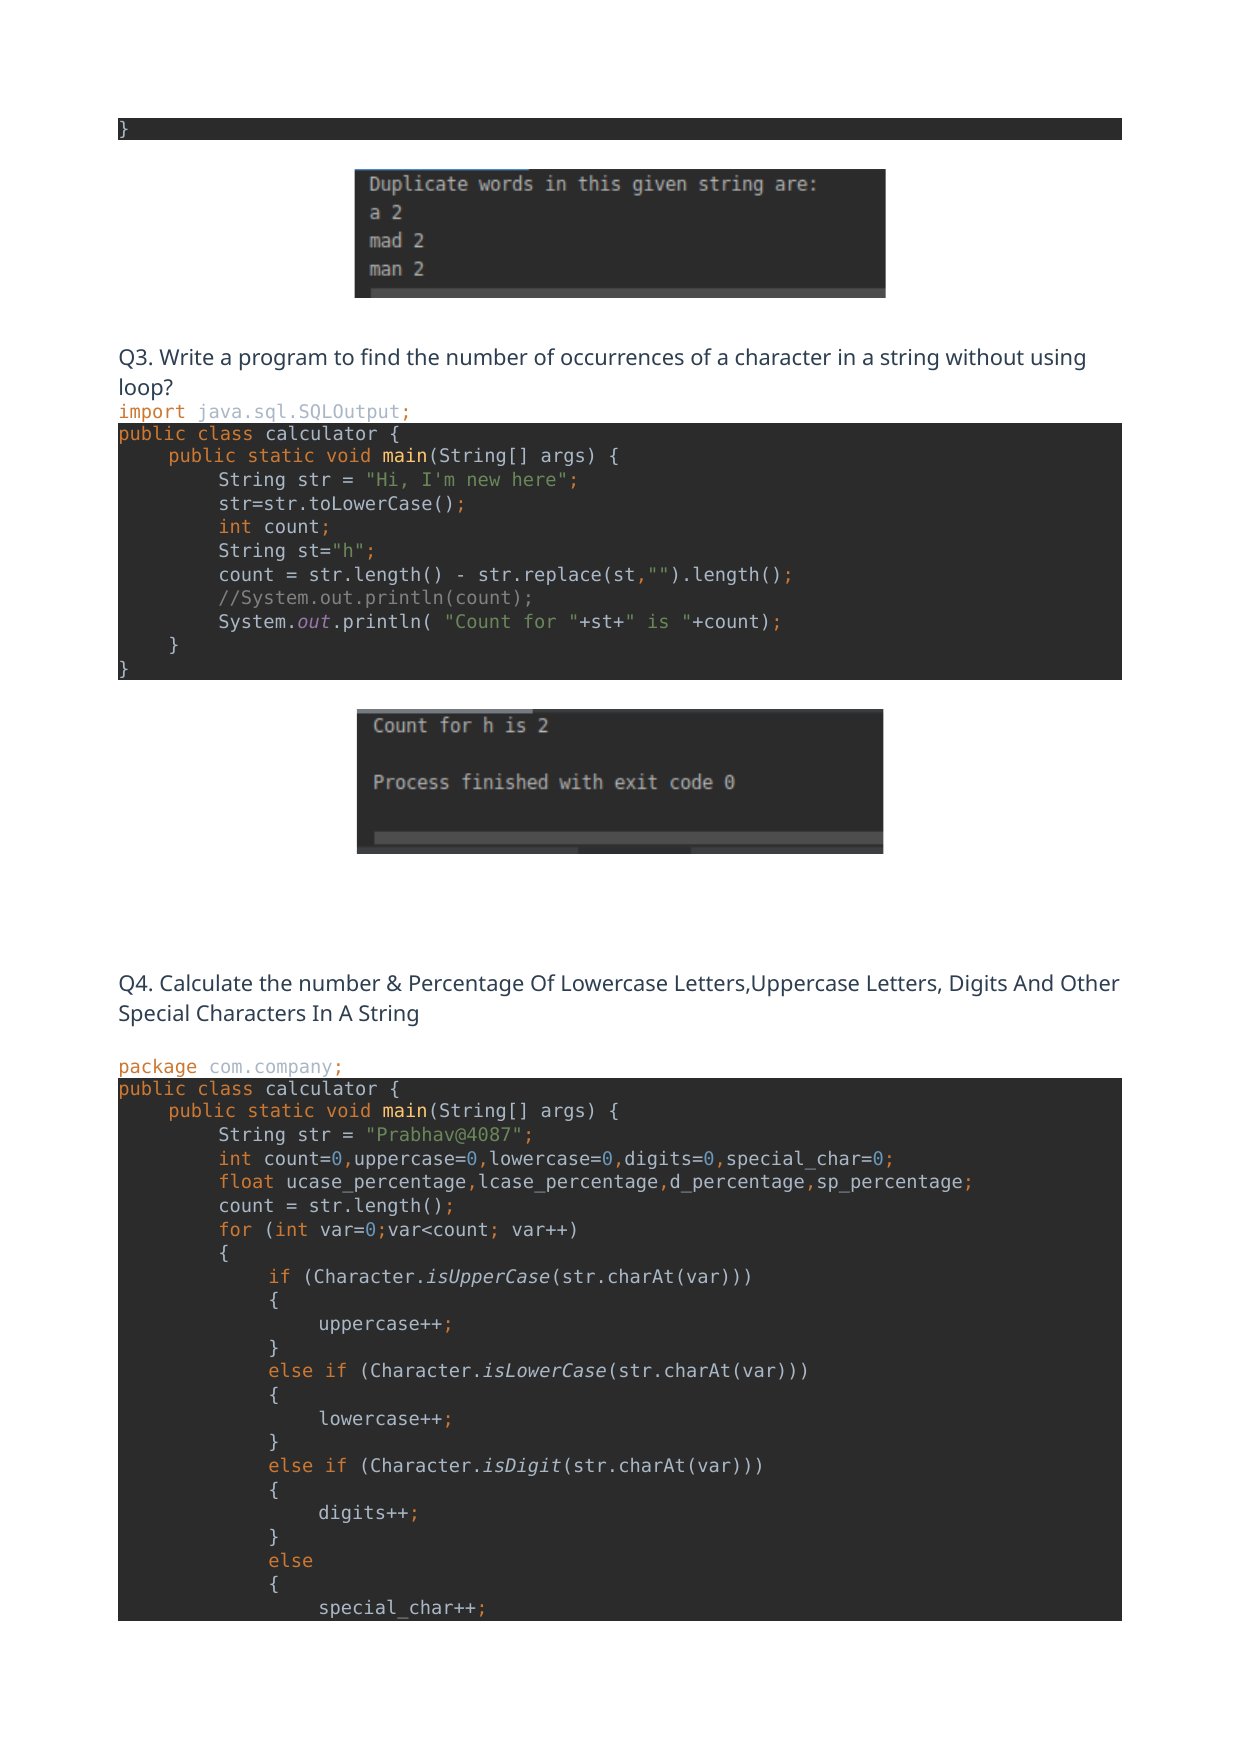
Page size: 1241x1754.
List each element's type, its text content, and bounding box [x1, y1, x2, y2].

text String st="h"; [118, 540, 1122, 563]
picture [354, 169, 886, 298]
picture [356, 709, 884, 854]
text float ucase_percentage,lcase_percentage,d_percentage,sp_percentage; [118, 1171, 1122, 1195]
text public class calculator { [118, 423, 1122, 445]
text { [118, 1242, 1122, 1266]
text } [118, 1431, 1122, 1455]
text str=str.toLowerCase(); [118, 493, 1122, 516]
text digits++; [118, 1502, 1122, 1526]
text System.out.println( "Count for "+st+" is "+count); [118, 611, 1122, 634]
text } [118, 658, 1122, 680]
text package com.company; [118, 1057, 1122, 1078]
text public static void main(String[] args) { [118, 445, 1122, 469]
text else if (Character.isDigit(str.charAt(var))) [118, 1455, 1122, 1479]
text int count; [118, 516, 1122, 540]
text } [118, 1337, 1122, 1360]
text Q3. Write a program to find the number of occurrences of a character in a string without using loop? import java.sql.SQLOutput; [118, 342, 1122, 423]
text { [118, 1479, 1122, 1502]
text { [118, 1384, 1122, 1408]
text } [118, 1526, 1122, 1549]
text special_char++; [118, 1597, 1122, 1621]
text int count=0,uppercase=0,lowercase=0,digits=0,special_char=0; [118, 1148, 1122, 1171]
text for (int var=0;var<count; var++) [118, 1218, 1122, 1242]
text { [118, 1289, 1122, 1313]
text public static void main(String[] args) { [118, 1100, 1122, 1124]
text else [118, 1549, 1122, 1573]
text count = str.length(); [118, 1195, 1122, 1218]
text //System.out.println(count); [118, 587, 1122, 611]
text String str = "Prabhav@4087"; [118, 1124, 1122, 1148]
text lowercase++; [118, 1408, 1122, 1431]
text { [118, 1573, 1122, 1597]
text String str = "Hi, I'm new here"; [118, 469, 1122, 493]
text if (Character.isUpperCase(str.charAt(var))) [118, 1266, 1122, 1289]
text uppercase++; [118, 1313, 1122, 1337]
text else if (Character.isLowerCase(str.charAt(var))) [118, 1360, 1122, 1384]
text } [118, 118, 1122, 140]
text count = str.length() - str.replace(st,"").length(); [118, 563, 1122, 587]
text public class calculator { [118, 1078, 1122, 1100]
text Q4. Calculate the number & Percentage Of Lowercase Letters,Uppercase Letters, Digits And Other Special Characters In A String [118, 968, 1122, 1057]
text } [118, 634, 1122, 658]
